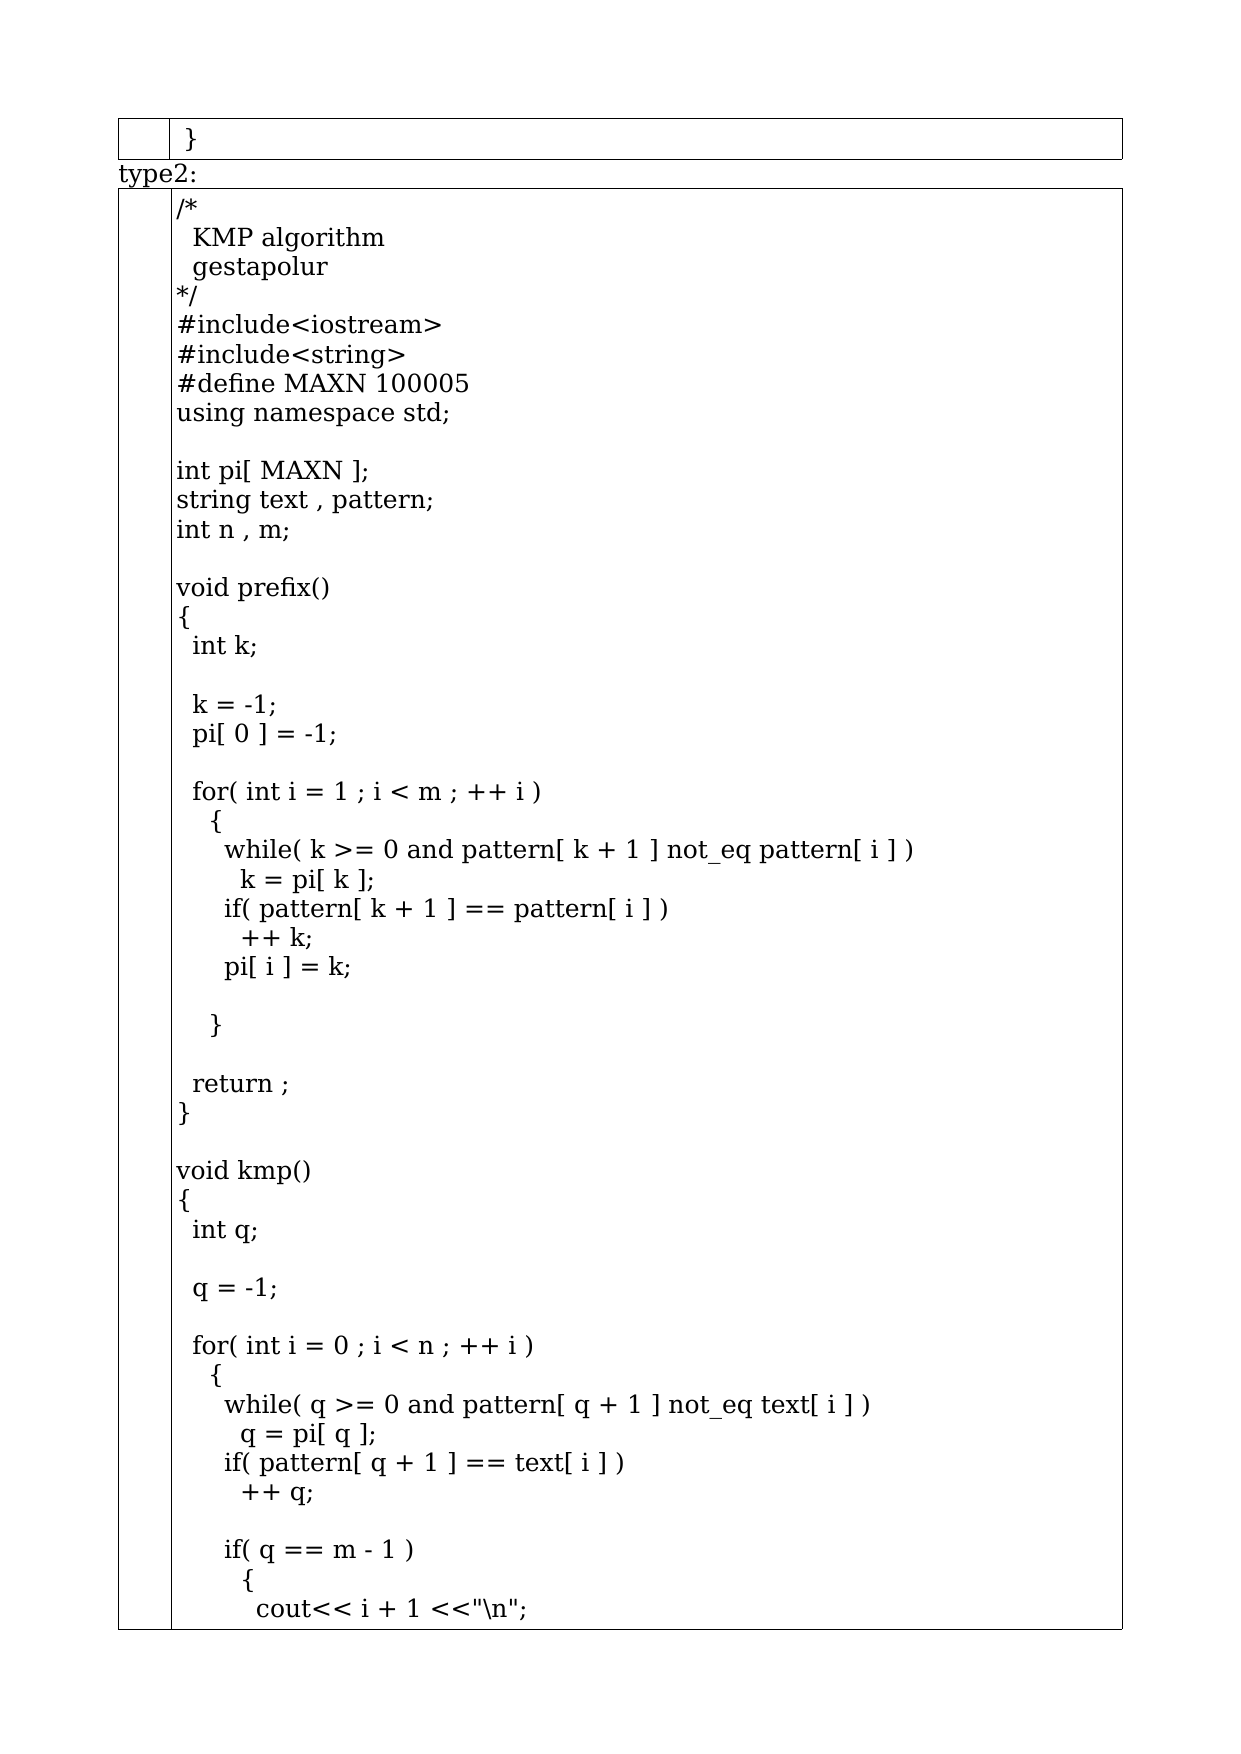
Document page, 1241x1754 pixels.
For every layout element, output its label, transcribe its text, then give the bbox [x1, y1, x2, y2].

table_header /* KMP algorithm gestapolur */ #include<iostream> #include<string> #define MAXN 100005 using namespace std; int pi[ MAXN ]; string text , pattern; int n , m; void prefix() { int k; k = -1; pi[ 0 ] = -1; for( int i = 1 ; i < m ; ++ i ) { while( k >= 0 and pattern[ k + 1 ] not_eq pattern[ i ] ) k = pi[ k ]; if( pattern[ k + 1 ] == pattern[ i ] ) ++ k; pi[ i ] = k; } return ; } void kmp() { int q; q = -1; for( int i = 0 ; i < n ; ++ i ) { while( q >= 0 and pattern[ q + 1 ] not_eq text[ i ] ) q = pi[ q ]; if( pattern[ q + 1 ] == text[ i ] ) ++ q; if( q == m - 1 ) { cout<< i + 1 <<"\n"; [172, 189, 1122, 1629]
table_header } [170, 119, 1122, 159]
table_header [119, 119, 169, 159]
text type2: [118, 160, 1122, 188]
table_header [119, 189, 171, 1629]
